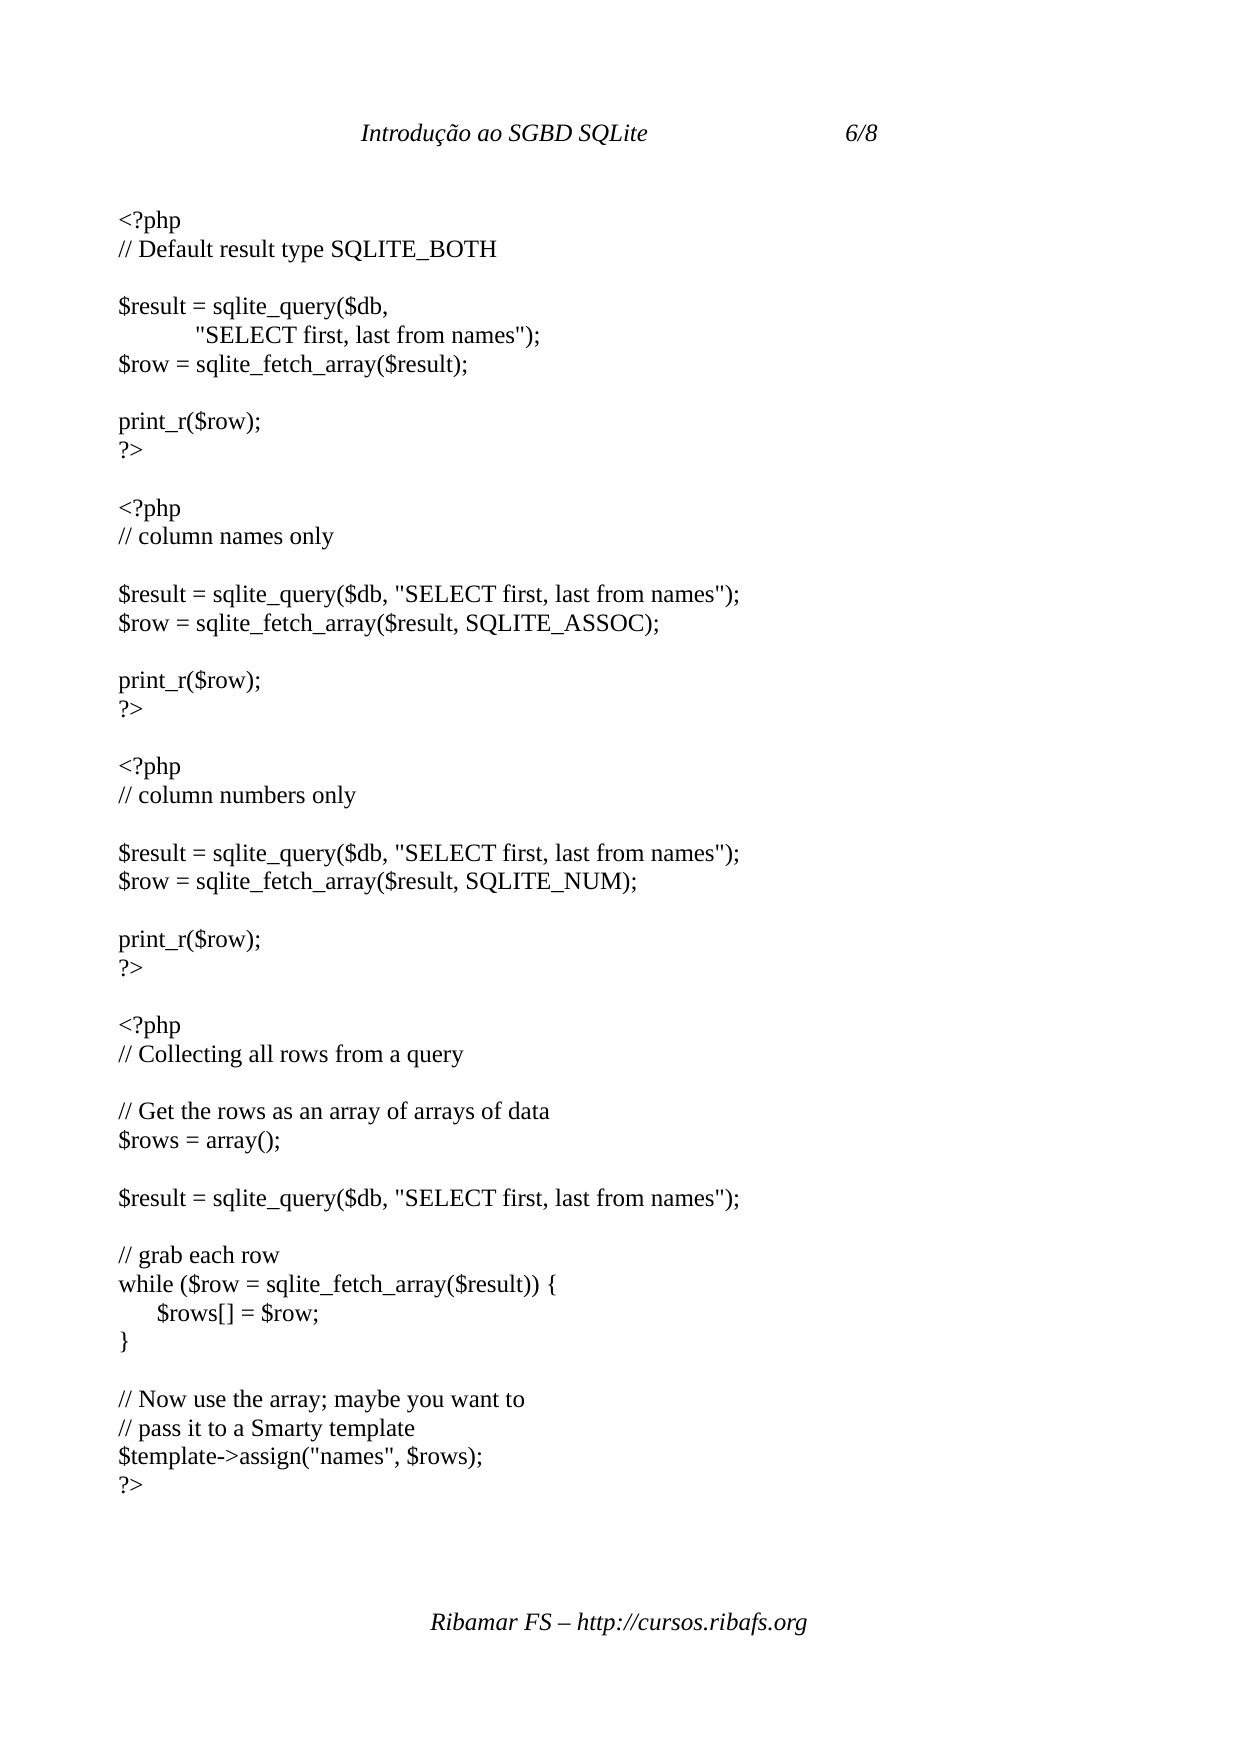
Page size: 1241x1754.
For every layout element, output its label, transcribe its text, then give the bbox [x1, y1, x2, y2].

text $result = sqlite_query($db, [118, 291, 1122, 320]
text $row = sqlite_fetch_array($result, SQLITE_ASSOC); [118, 608, 1122, 636]
text $rows = array(); [118, 1125, 1122, 1154]
text // Collecting all rows from a query [118, 1039, 1122, 1068]
text // grab each row [118, 1240, 1122, 1269]
text // column names only [118, 521, 1122, 550]
text <?php [118, 1010, 1122, 1039]
text <?php [118, 751, 1122, 780]
text // column numbers only [118, 780, 1122, 809]
text <?php [118, 205, 1122, 234]
text } [118, 1326, 1122, 1355]
text print_r($row); [118, 406, 1122, 435]
text $result = sqlite_query($db, "SELECT first, last from names"); [118, 579, 1122, 608]
text $rows[] = $row; [118, 1298, 1122, 1326]
text $template->assign("names", $rows); [118, 1441, 1122, 1470]
text while ($row = sqlite_fetch_array($result)) { [118, 1269, 1122, 1298]
text // Default result type SQLITE_BOTH [118, 234, 1122, 263]
text // pass it to a Smarty template [118, 1413, 1122, 1441]
text $row = sqlite_fetch_array($result, SQLITE_NUM); [118, 866, 1122, 895]
text $result = sqlite_query($db, "SELECT first, last from names"); [118, 1183, 1122, 1211]
text // Now use the array; maybe you want to [118, 1384, 1122, 1413]
text ?> [118, 694, 1122, 723]
text <?php [118, 493, 1122, 521]
text ?> [118, 953, 1122, 981]
text print_r($row); [118, 924, 1122, 953]
text print_r($row); [118, 665, 1122, 694]
text $row = sqlite_fetch_array($result); [118, 349, 1122, 378]
text "SELECT first, last from names"); [118, 320, 1122, 349]
text // Get the rows as an array of arrays of data [118, 1096, 1122, 1125]
text ?> [118, 1470, 1122, 1499]
text $result = sqlite_query($db, "SELECT first, last from names"); [118, 838, 1122, 866]
text ?> [118, 435, 1122, 464]
